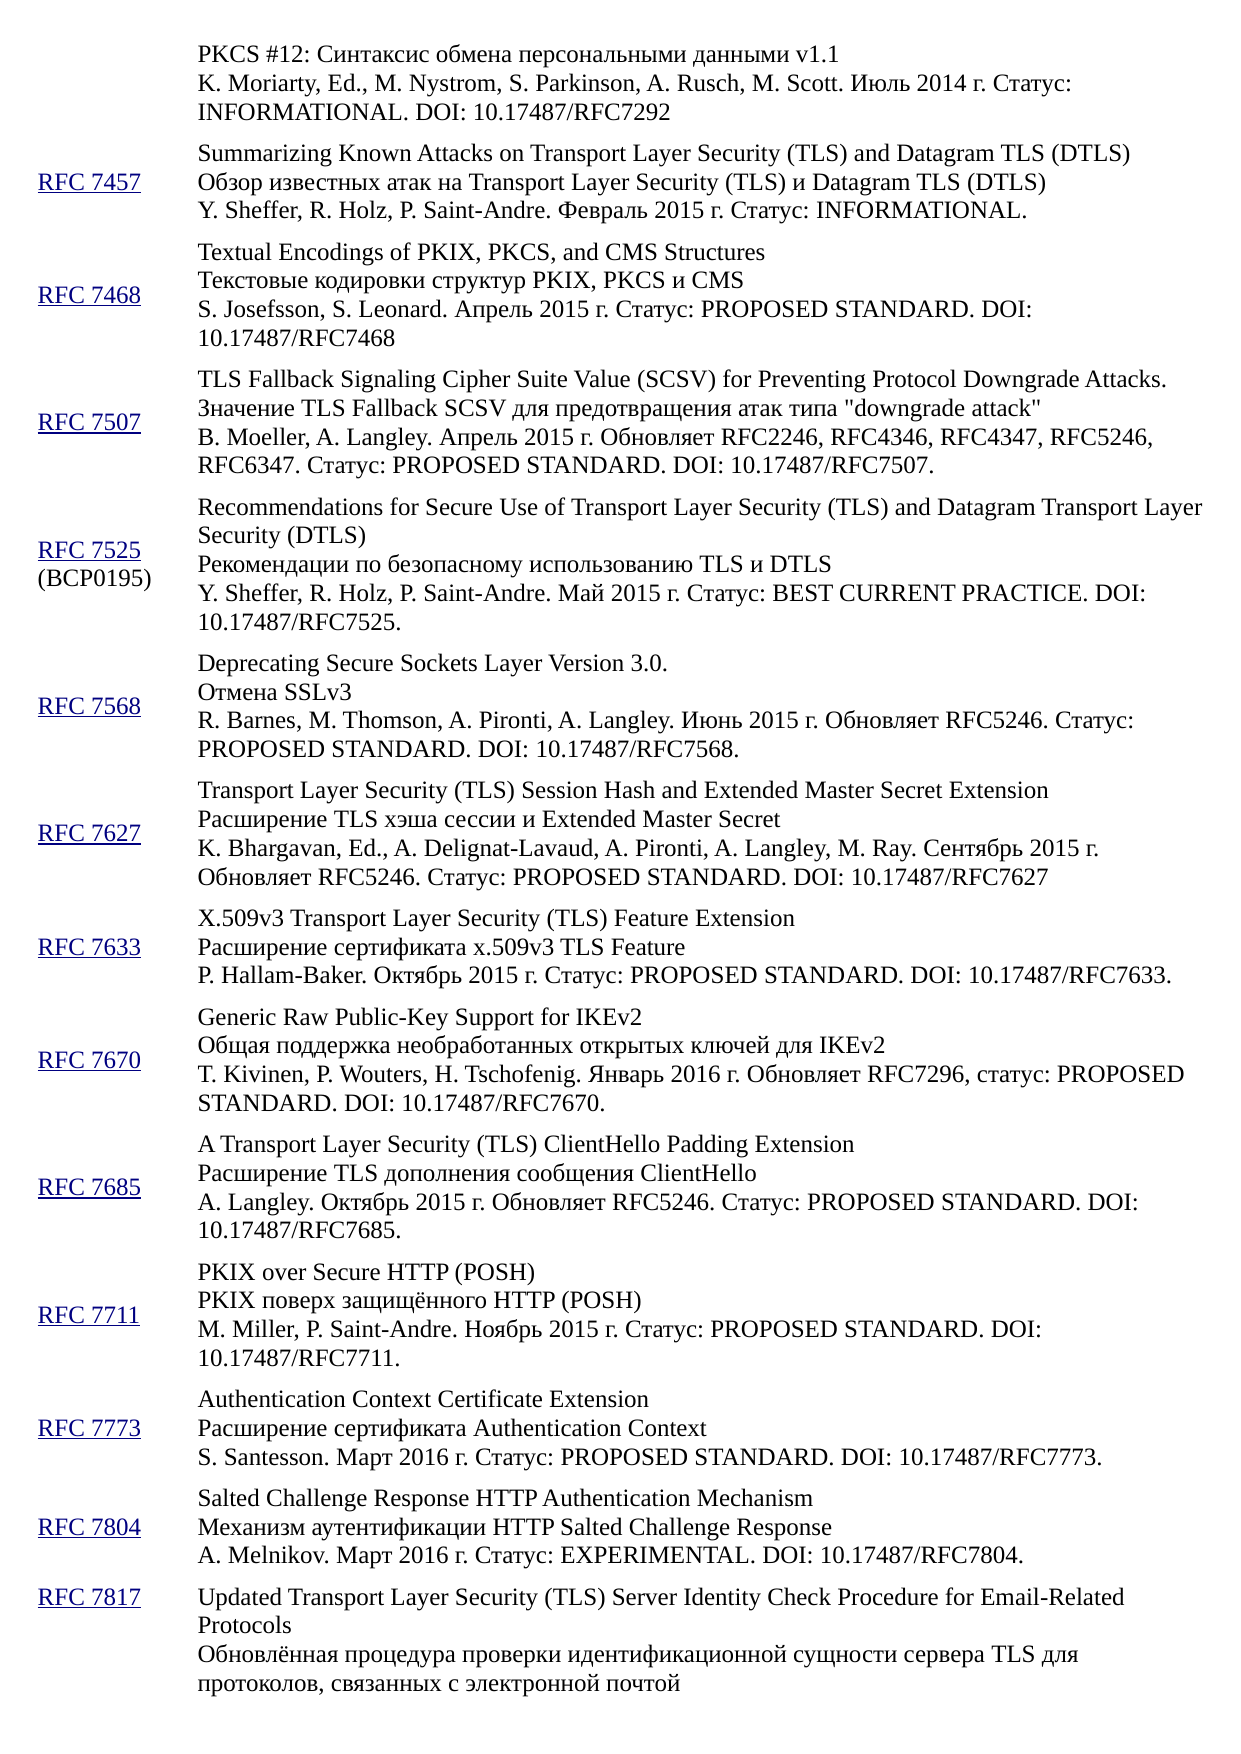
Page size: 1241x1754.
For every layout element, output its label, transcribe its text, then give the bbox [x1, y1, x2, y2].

table_cell RFC 7773 [31, 1378, 191, 1477]
table_cell Textual Encodings of PKIX, PKCS, and CMS Structures Текстовые кодировки структур PKIX, PKCS и CMS S. Josefsson, S. Leonard. Апрель 2015 г. Статус: PROPOSED STANDARD. DOI: 10.17487/RFC7468 [191, 230, 1212, 358]
table_cell Updated Transport Layer Security (TLS) Server Identity Check Procedure for Email-Related Protocols Обновлённая процедура проверки идентификационной сущности сервера TLS для протоколов, связанных с электронной почтой [191, 1575, 1212, 1703]
table_cell RFC 7817 [31, 1575, 191, 1703]
table_cell Deprecating Secure Sockets Layer Version 3.0. Отмена SSLv3 R. Barnes, M. Thomson, A. Pironti, A. Langley. Июнь 2015 г. Обновляет RFC5246. Статус: PROPOSED STANDARD. DOI: 10.17487/RFC7568. [191, 642, 1212, 769]
table_cell RFC 7804 [31, 1477, 191, 1575]
table_cell X.509v3 Transport Layer Security (TLS) Feature Extension Расширение сертификата x.509v3 TLS Feature P. Hallam-Baker. Октябрь 2015 г. Статус: PROPOSED STANDARD. DOI: 10.17487/RFC7633. [191, 897, 1212, 995]
table_cell Recommendations for Secure Use of Transport Layer Security (TLS) and Datagram Transport Layer Security (DTLS) Рекомендации по безопасному использованию TLS и DTLS Y. Sheffer, R. Holz, P. Saint-Andre. Май 2015 г. Статус: BEST CURRENT PRACTICE. DOI: 10.17487/RFC7525. [191, 485, 1212, 642]
table_cell RFC 7507 [31, 358, 191, 485]
table_cell Transport Layer Security (TLS) Session Hash and Extended Master Secret Extension Расширение TLS хэша сессии и Extended Master Secret K. Bhargavan, Ed., A. Delignat-Lavaud, A. Pironti, A. Langley, M. Ray. Сентябрь 2015 г. Обновляет RFC5246. Статус: PROPOSED STANDARD. DOI: 10.17487/RFC7627 [191, 769, 1212, 897]
table_cell TLS Fallback Signaling Cipher Suite Value (SCSV) for Preventing Protocol Downgrade Attacks. Значение TLS Fallback SCSV для предотвращения атак типа "downgrade attack" B. Moeller, A. Langley. Апрель 2015 г. Обновляет RFC2246, RFC4346, RFC4347, RFC5246, RFC6347. Статус: PROPOSED STANDARD. DOI: 10.17487/RFC7507. [191, 358, 1212, 485]
table_cell RFC 7633 [31, 897, 191, 995]
table_cell PKIX over Secure HTTP (POSH) PKIX поверх защищённого HTTP (POSH) M. Miller, P. Saint-Andre. Ноябрь 2015 г. Статус: PROPOSED STANDARD. DOI: 10.17487/RFC7711. [191, 1250, 1212, 1378]
table_cell RFC 7685 [31, 1123, 191, 1250]
table_cell RFC 7468 [31, 230, 191, 358]
table_cell RFC 7627 [31, 769, 191, 897]
table_cell RFC 7711 [31, 1250, 191, 1378]
table_cell RFC 7457 [31, 132, 191, 230]
table_cell Generic Raw Public-Key Support for IKEv2 Общая поддержка необработанных открытых ключей для IKEv2 T. Kivinen, P. Wouters, H. Tschofenig. Январь 2016 г. Обновляет RFC7296, статус: PROPOSED STANDARD. DOI: 10.17487/RFC7670. [191, 995, 1212, 1123]
table_cell RFC 7568 [31, 642, 191, 769]
table_cell [31, 33, 191, 132]
table_cell A Transport Layer Security (TLS) ClientHello Padding Extension Расширение TLS дополнения сообщения ClientHello A. Langley. Октябрь 2015 г. Обновляет RFC5246. Статус: PROPOSED STANDARD. DOI: 10.17487/RFC7685. [191, 1123, 1212, 1250]
table_cell PKCS #12: Синтаксис обмена персональными данными v1.1 K. Moriarty, Ed., M. Nystrom, S. Parkinson, A. Rusch, M. Scott. Июль 2014 г. Статус: INFORMATIONAL. DOI: 10.17487/RFC7292 [191, 33, 1212, 132]
table_cell RFC 7670 [31, 995, 191, 1123]
table_cell Authentication Context Certificate Extension Расширение сертификата Authentication Context S. Santesson. Март 2016 г. Статус: PROPOSED STANDARD. DOI: 10.17487/RFC7773. [191, 1378, 1212, 1477]
table_cell Salted Challenge Response HTTP Authentication Mechanism Механизм аутентификации HTTP Salted Challenge Response A. Melnikov. Март 2016 г. Статус: EXPERIMENTAL. DOI: 10.17487/RFC7804. [191, 1477, 1212, 1575]
table_cell RFC 7525 (BCP0195) [31, 485, 191, 642]
table_cell Summarizing Known Attacks on Transport Layer Security (TLS) and Datagram TLS (DTLS) Обзор известных атак на Transport Layer Security (TLS) и Datagram TLS (DTLS) Y. Sheffer, R. Holz, P. Saint-Andre. Февраль 2015 г. Статус: INFORMATIONAL. [191, 132, 1212, 230]
